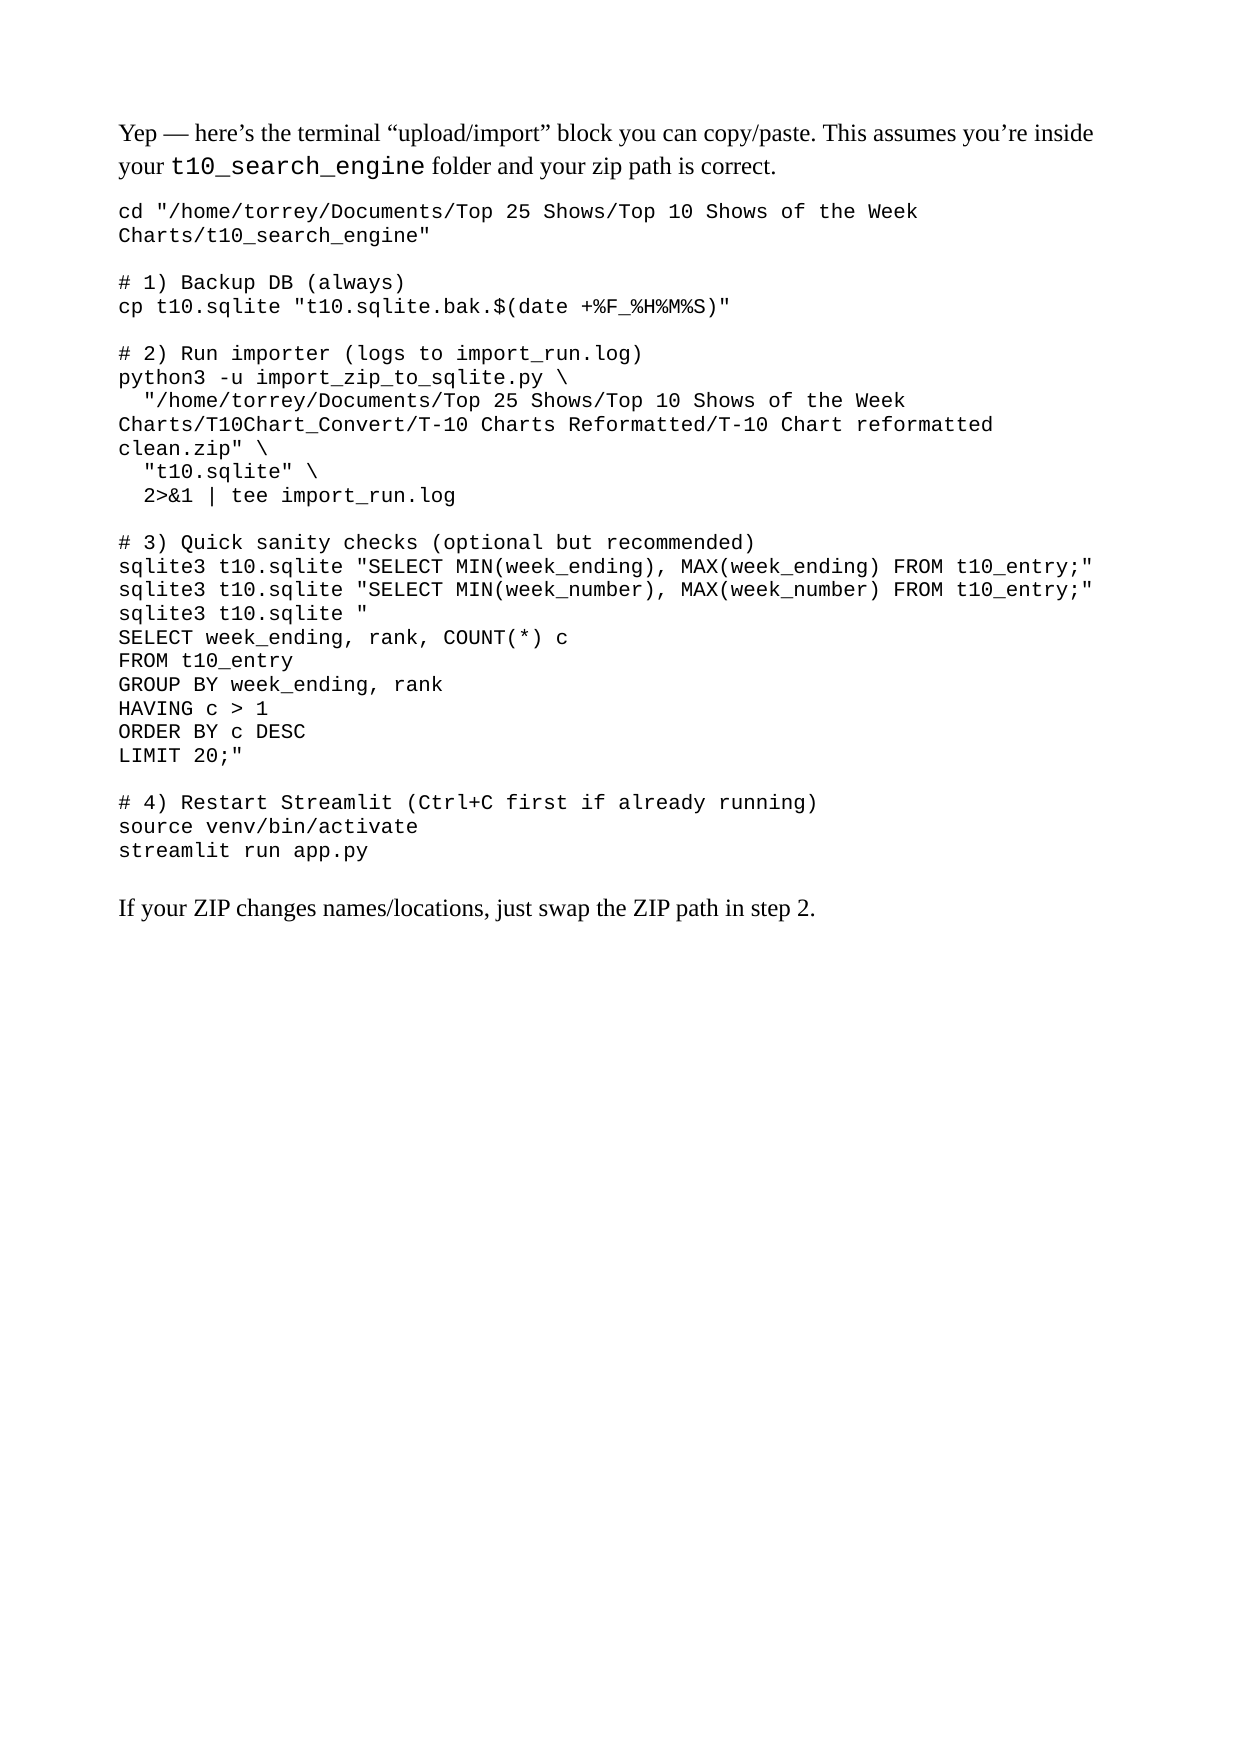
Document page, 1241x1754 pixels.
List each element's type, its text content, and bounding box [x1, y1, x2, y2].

text ORDER BY c DESC [118, 721, 1122, 745]
text source venv/bin/activate [118, 816, 1122, 839]
text sqlite3 t10.sqlite "SELECT MIN(week_number), MAX(week_number) FROM t10_entry;" [118, 579, 1122, 603]
text "t10.sqlite" \ [118, 461, 1122, 485]
text # 4) Restart Streamlit (Ctrl+C first if already running) [118, 792, 1122, 816]
text Yep — here’s the terminal “upload/import” block you can copy/paste. This assumes you’re inside your t10_search_engine folder and your zip path is correct. [118, 118, 1122, 182]
text # 2) Run importer (logs to import_run.log) [118, 343, 1122, 367]
text # 3) Quick sanity checks (optional but recommended) [118, 532, 1122, 556]
text python3 -u import_zip_to_sqlite.py \ [118, 367, 1122, 390]
text If your ZIP changes names/locations, just swap the ZIP path in step 2. [118, 893, 1122, 921]
text sqlite3 t10.sqlite " [118, 603, 1122, 627]
text FROM t10_entry [118, 650, 1122, 674]
text HAVING c > 1 [118, 698, 1122, 721]
text streamlit run app.py [118, 839, 1122, 863]
text cp t10.sqlite "t10.sqlite.bak.$(date +%F_%H%M%S)" [118, 296, 1122, 319]
text cd "/home/torrey/Documents/Top 25 Shows/Top 10 Shows of the Week Charts/t10_search_engine" [118, 201, 1122, 248]
text # 1) Backup DB (always) [118, 272, 1122, 296]
text 2>&1 | tee import_run.log [118, 485, 1122, 508]
text sqlite3 t10.sqlite "SELECT MIN(week_ending), MAX(week_ending) FROM t10_entry;" [118, 556, 1122, 579]
text LIMIT 20;" [118, 745, 1122, 769]
text SELECT week_ending, rank, COUNT(*) c [118, 627, 1122, 650]
text GROUP BY week_ending, rank [118, 674, 1122, 698]
text "/home/torrey/Documents/Top 25 Shows/Top 10 Shows of the Week Charts/T10Chart_Convert/T-10 Charts Reformatted/T-10 Chart reformatted clean.zip" \ [118, 390, 1122, 461]
